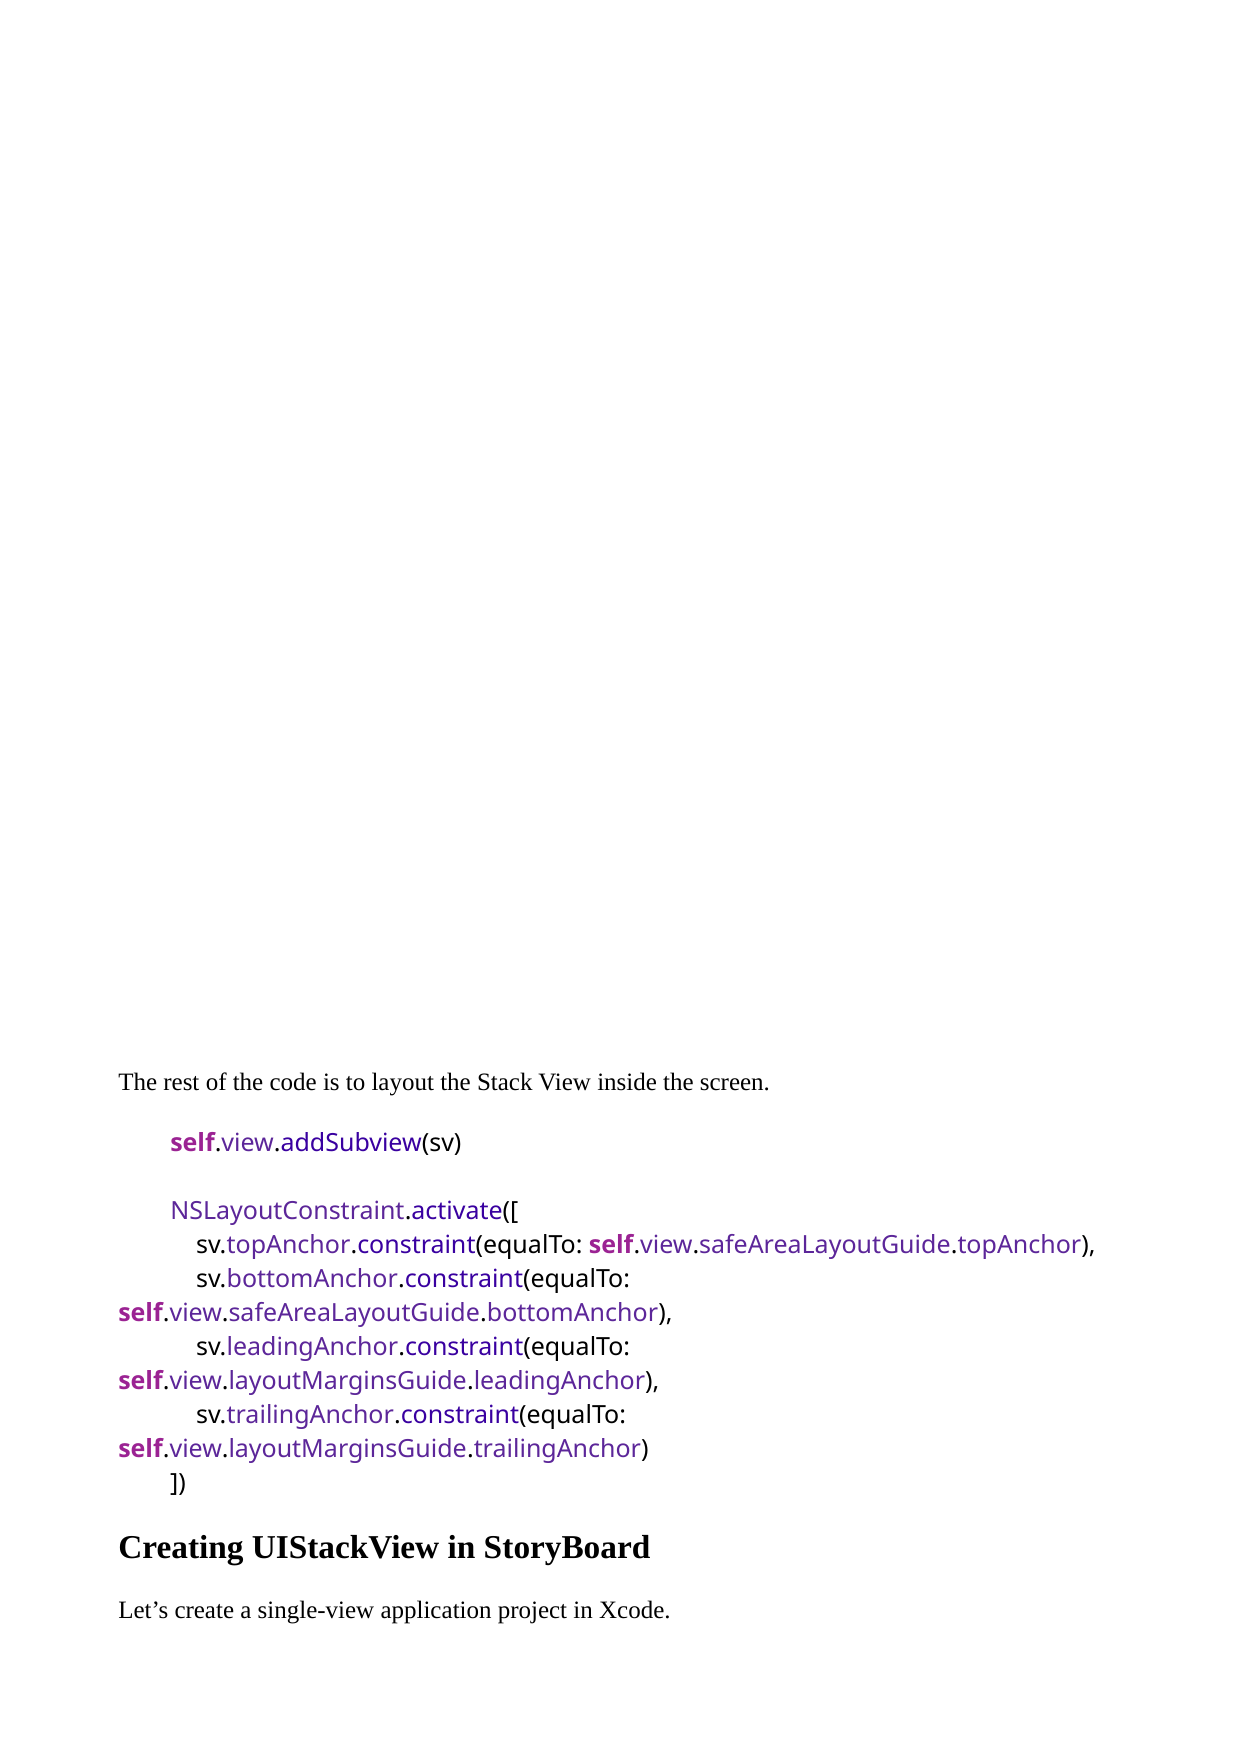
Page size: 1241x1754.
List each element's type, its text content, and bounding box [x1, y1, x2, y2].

text Let’s create a single-view application project in Xcode. [118, 1595, 1122, 1624]
text The rest of the code is to layout the Stack View inside the screen. [118, 1067, 1122, 1096]
text Creating UIStackView in StoryBoard [118, 1528, 1122, 1566]
text sv.bottomAnchor.constraint(equalTo: self.view.safeAreaLayoutGuide.bottomAnchor), [118, 1261, 1122, 1329]
text sv.trailingAnchor.constraint(equalTo: self.view.layoutMarginsGuide.trailingAnchor) [118, 1397, 1122, 1465]
text NSLayoutConstraint.activate([ [118, 1192, 1122, 1227]
text sv.leadingAnchor.constraint(equalTo: self.view.layoutMarginsGuide.leadingAnchor), [118, 1329, 1122, 1397]
text ]) [118, 1465, 1122, 1499]
text self.view.addSubview(sv) [118, 1124, 1122, 1158]
text sv.topAnchor.constraint(equalTo: self.view.safeAreaLayoutGuide.topAnchor), [118, 1227, 1122, 1261]
